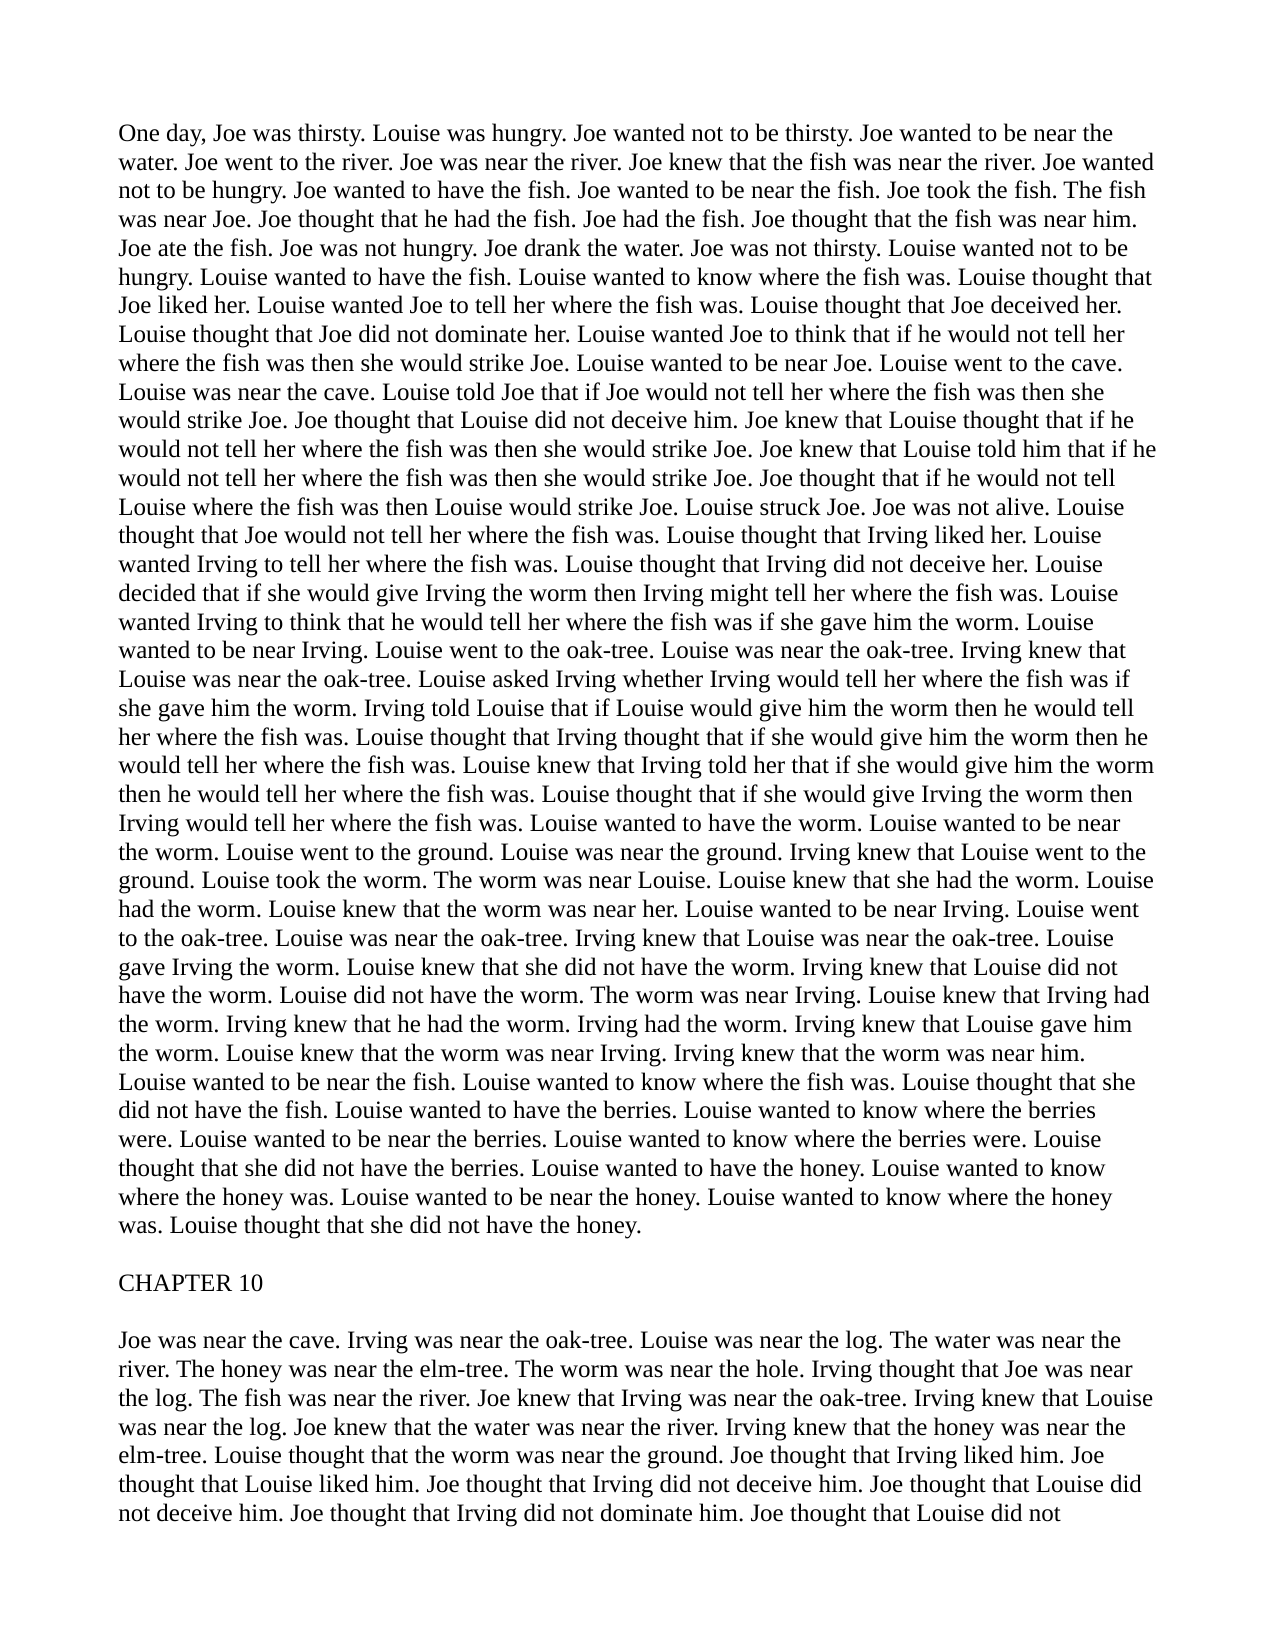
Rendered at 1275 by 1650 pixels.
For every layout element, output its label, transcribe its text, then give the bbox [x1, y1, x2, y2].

text CHAPTER 10 [118, 1268, 1157, 1297]
text Joe was near the cave. Irving was near the oak-tree. Louise was near the log. The water was near the river. The honey was near the elm-tree. The worm was near the hole. Irving thought that Joe was near the log. The fish was near the river. Joe knew that Irving was near the oak-tree. Irving knew that Louise was near the log. Joe knew that the water was near the river. Irving knew that the honey was near the elm-tree. Louise thought that the worm was near the ground. Joe thought that Irving liked him. Joe thought that Louise liked him. Joe thought that Irving did not deceive him. Joe thought that Louise did not deceive him. Joe thought that Irving did not dominate him. Joe thought that Louise did not [118, 1326, 1157, 1527]
text One day, Joe was thirsty. Louise was hungry. Joe wanted not to be thirsty. Joe wanted to be near the water. Joe went to the river. Joe was near the river. Joe knew that the fish was near the river. Joe wanted not to be hungry. Joe wanted to have the fish. Joe wanted to be near the fish. Joe took the fish. The fish was near Joe. Joe thought that he had the fish. Joe had the fish. Joe thought that the fish was near him. Joe ate the fish. Joe was not hungry. Joe drank the water. Joe was not thirsty. Louise wanted not to be hungry. Louise wanted to have the fish. Louise wanted to know where the fish was. Louise thought that Joe liked her. Louise wanted Joe to tell her where the fish was. Louise thought that Joe deceived her. Louise thought that Joe did not dominate her. Louise wanted Joe to think that if he would not tell her where the fish was then she would strike Joe. Louise wanted to be near Joe. Louise went to the cave. Louise was near the cave. Louise told Joe that if Joe would not tell her where the fish was then she would strike Joe. Joe thought that Louise did not deceive him. Joe knew that Louise thought that if he would not tell her where the fish was then she would strike Joe. Joe knew that Louise told him that if he would not tell her where the fish was then she would strike Joe. Joe thought that if he would not tell Louise where the fish was then Louise would strike Joe. Louise struck Joe. Joe was not alive. Louise thought that Joe would not tell her where the fish was. Louise thought that Irving liked her. Louise wanted Irving to tell her where the fish was. Louise thought that Irving did not deceive her. Louise decided that if she would give Irving the worm then Irving might tell her where the fish was. Louise wanted Irving to think that he would tell her where the fish was if she gave him the worm. Louise wanted to be near Irving. Louise went to the oak-tree. Louise was near the oak-tree. Irving knew that Louise was near the oak-tree. Louise asked Irving whether Irving would tell her where the fish was if she gave him the worm. Irving told Louise that if Louise would give him the worm then he would tell her where the fish was. Louise thought that Irving thought that if she would give him the worm then he would tell her where the fish was. Louise knew that Irving told her that if she would give him the worm then he would tell her where the fish was. Louise thought that if she would give Irving the worm then Irving would tell her where the fish was. Louise wanted to have the worm. Louise wanted to be near the worm. Louise went to the ground. Louise was near the ground. Irving knew that Louise went to the ground. Louise took the worm. The worm was near Louise. Louise knew that she had the worm. Louise had the worm. Louise knew that the worm was near her. Louise wanted to be near Irving. Louise went to the oak-tree. Louise was near the oak-tree. Irving knew that Louise was near the oak-tree. Louise gave Irving the worm. Louise knew that she did not have the worm. Irving knew that Louise did not have the worm. Louise did not have the worm. The worm was near Irving. Louise knew that Irving had the worm. Irving knew that he had the worm. Irving had the worm. Irving knew that Louise gave him the worm. Louise knew that the worm was near Irving. Irving knew that the worm was near him. Louise wanted to be near the fish. Louise wanted to know where the fish was. Louise thought that she did not have the fish. Louise wanted to have the berries. Louise wanted to know where the berries were. Louise wanted to be near the berries. Louise wanted to know where the berries were. Louise thought that she did not have the berries. Louise wanted to have the honey. Louise wanted to know where the honey was. Louise wanted to be near the honey. Louise wanted to know where the honey was. Louise thought that she did not have the honey. [118, 118, 1157, 1239]
